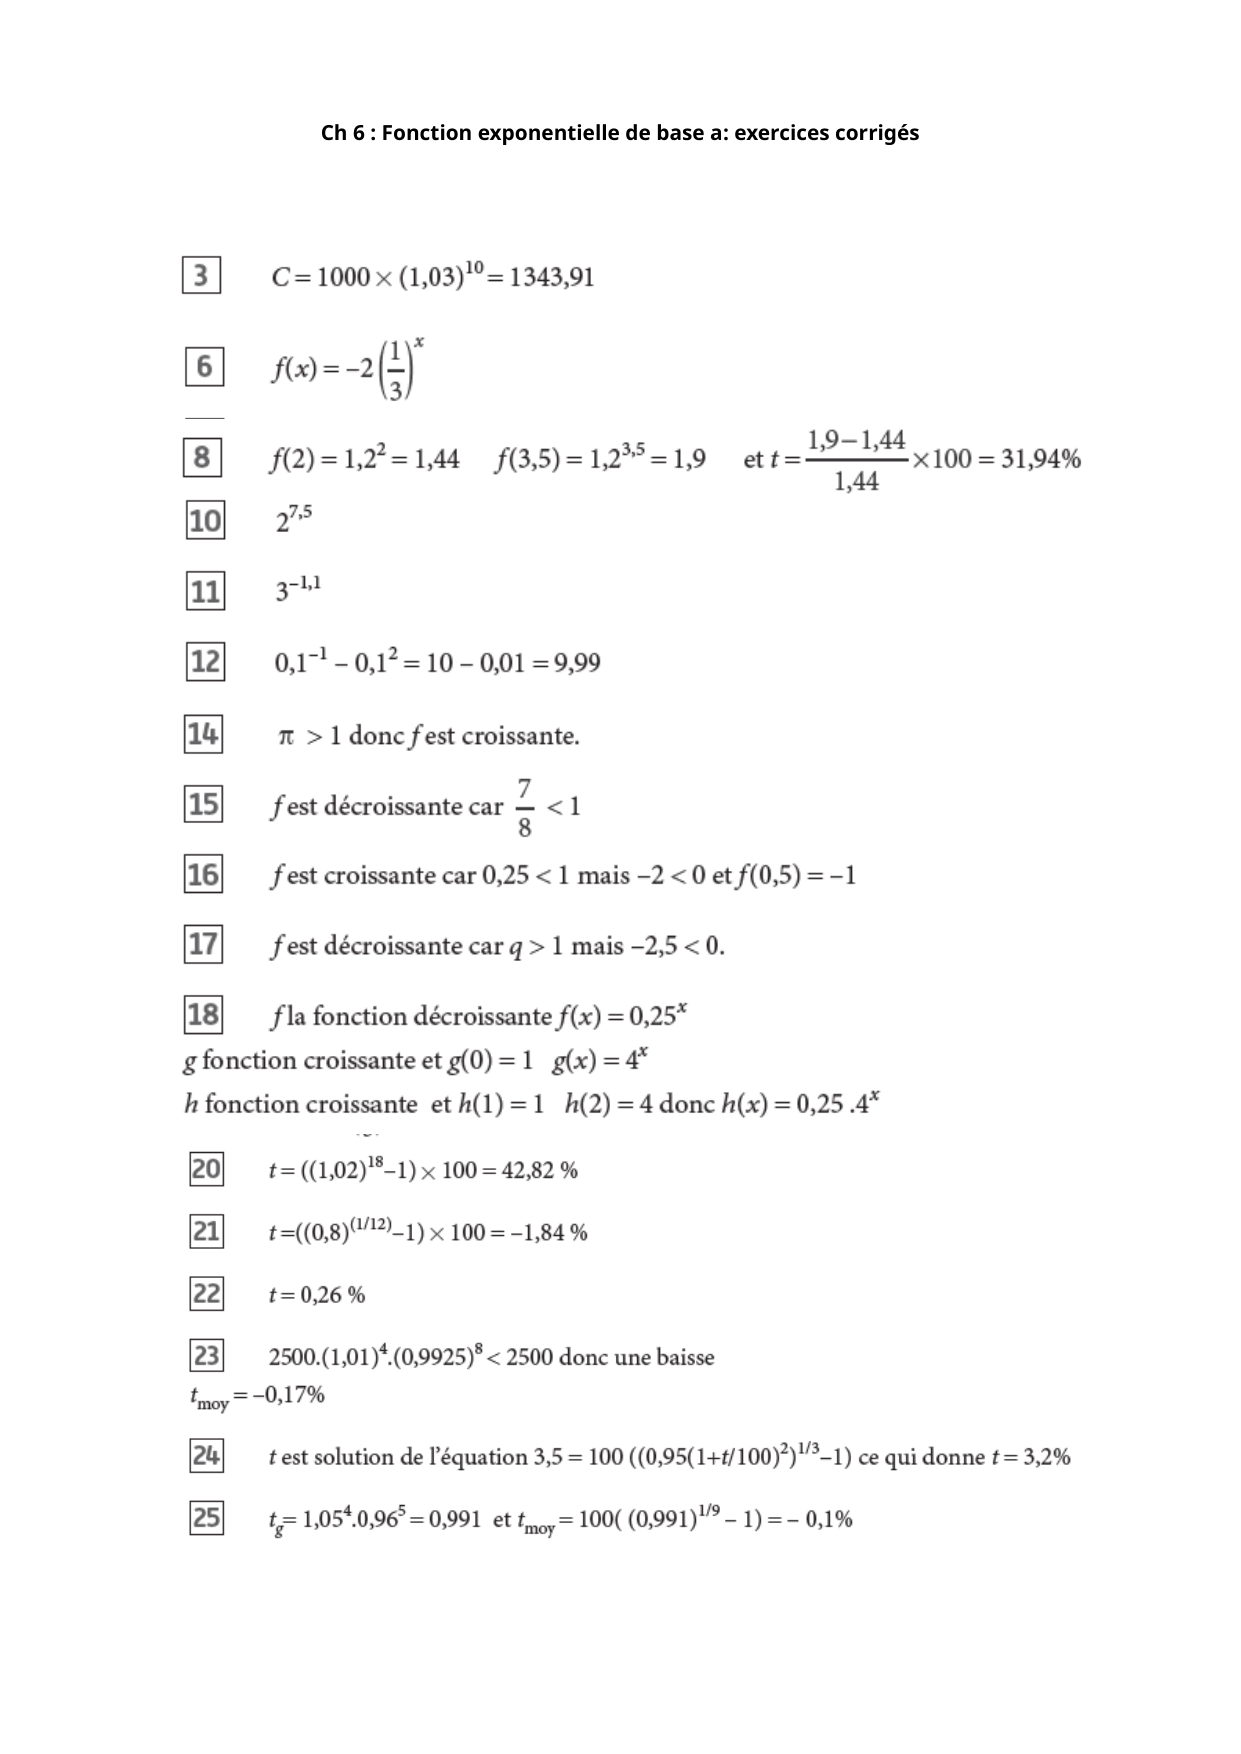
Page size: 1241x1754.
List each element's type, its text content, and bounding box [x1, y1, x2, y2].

picture [162, 322, 1139, 688]
picture [158, 708, 1163, 1559]
text Ch 6 : Fonction exponentielle de base a: exercices corrigés [118, 118, 1122, 147]
picture [151, 214, 677, 313]
